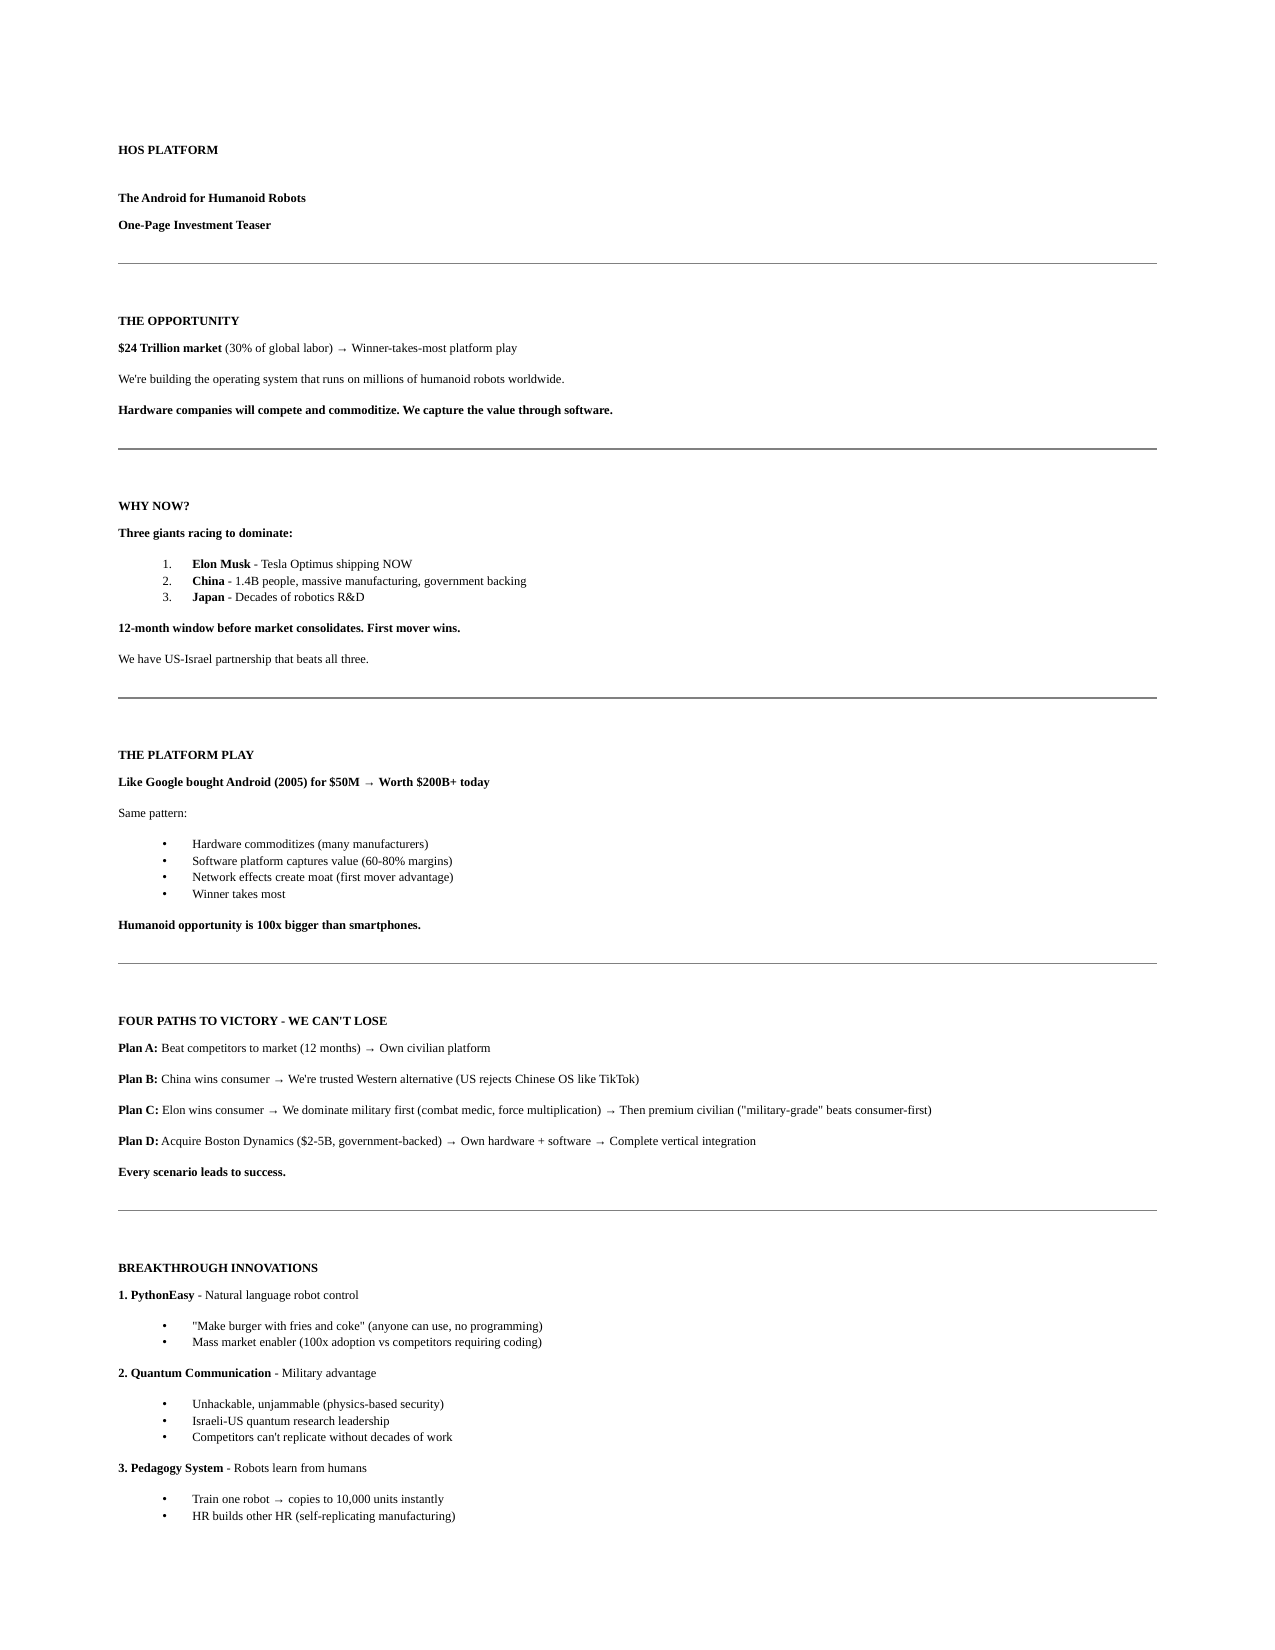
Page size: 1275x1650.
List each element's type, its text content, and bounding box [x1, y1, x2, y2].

text Hardware companies will compete and commoditize. We capture the value through software. [118, 403, 1157, 417]
subtitle WHY NOW? [118, 499, 1157, 513]
text 3. Pedagogy System - Robots learn from humans [118, 1461, 1157, 1476]
list Competitors can't replicate without decades of work [162, 1430, 1157, 1444]
text Three giants racing to dominate: [118, 526, 1157, 540]
list Software platform captures value (60-80% margins) [162, 853, 1157, 868]
text Plan C: Elon wins consumer → We dominate military first (combat medic, force multiplication) → Then premium civilian ("military-grade" beats consumer-first) [118, 1102, 1157, 1117]
subtitle FOUR PATHS TO VICTORY - WE CAN'T LOSE [118, 1013, 1157, 1028]
text We have US-Israel partnership that beats all three. [118, 652, 1157, 666]
list Network effects create moat (first mover advantage) [162, 870, 1157, 884]
list Japan - Decades of robotics R&D [162, 590, 1157, 604]
text One-Page Investment Teaser [118, 218, 1157, 232]
text 1. PythonEasy - Natural language robot control [118, 1288, 1157, 1302]
text Plan B: China wins consumer → We're trusted Western alternative (US rejects Chinese OS like TikTok) [118, 1071, 1157, 1086]
list Winner takes most [162, 886, 1157, 901]
subtitle THE PLATFORM PLAY [118, 748, 1157, 762]
subtitle BREAKTHROUGH INNOVATIONS [118, 1261, 1157, 1275]
list Unhackable, unjammable (physics-based security) [162, 1397, 1157, 1412]
subtitle The Android for Humanoid Robots [118, 191, 1157, 205]
text Humanoid opportunity is 100x bigger than smartphones. [118, 917, 1157, 932]
list "Make burger with fries and coke" (anyone can use, no programming) [162, 1319, 1157, 1333]
list Mass market enabler (100x adoption vs competitors requiring coding) [162, 1335, 1157, 1349]
subtitle HOS PLATFORM [118, 143, 1157, 157]
text Every scenario leads to success. [118, 1164, 1157, 1179]
text Same pattern: [118, 806, 1157, 820]
list China - 1.4B people, massive manufacturing, government backing [162, 573, 1157, 588]
list Israeli-US quantum research leadership [162, 1414, 1157, 1428]
text Plan D: Acquire Boston Dynamics ($2-5B, government-backed) → Own hardware + software → Complete vertical integration [118, 1133, 1157, 1148]
list Hardware commoditizes (many manufacturers) [162, 837, 1157, 851]
text 2. Quantum Communication - Military advantage [118, 1366, 1157, 1381]
list Train one robot → copies to 10,000 units instantly [162, 1492, 1157, 1507]
list Elon Musk - Tesla Optimus shipping NOW [162, 557, 1157, 571]
list HR builds other HR (self-replicating manufacturing) [162, 1509, 1157, 1523]
text Like Google bought Android (2005) for $50M → Worth $200B+ today [118, 775, 1157, 789]
text We're building the operating system that runs on millions of humanoid robots worldwide. [118, 372, 1157, 386]
subtitle THE OPPORTUNITY [118, 314, 1157, 328]
text 12-month window before market consolidates. First mover wins. [118, 621, 1157, 635]
text $24 Trillion market (30% of global labor) → Winner-takes-most platform play [118, 341, 1157, 355]
text Plan A: Beat competitors to market (12 months) → Own civilian platform [118, 1040, 1157, 1055]
